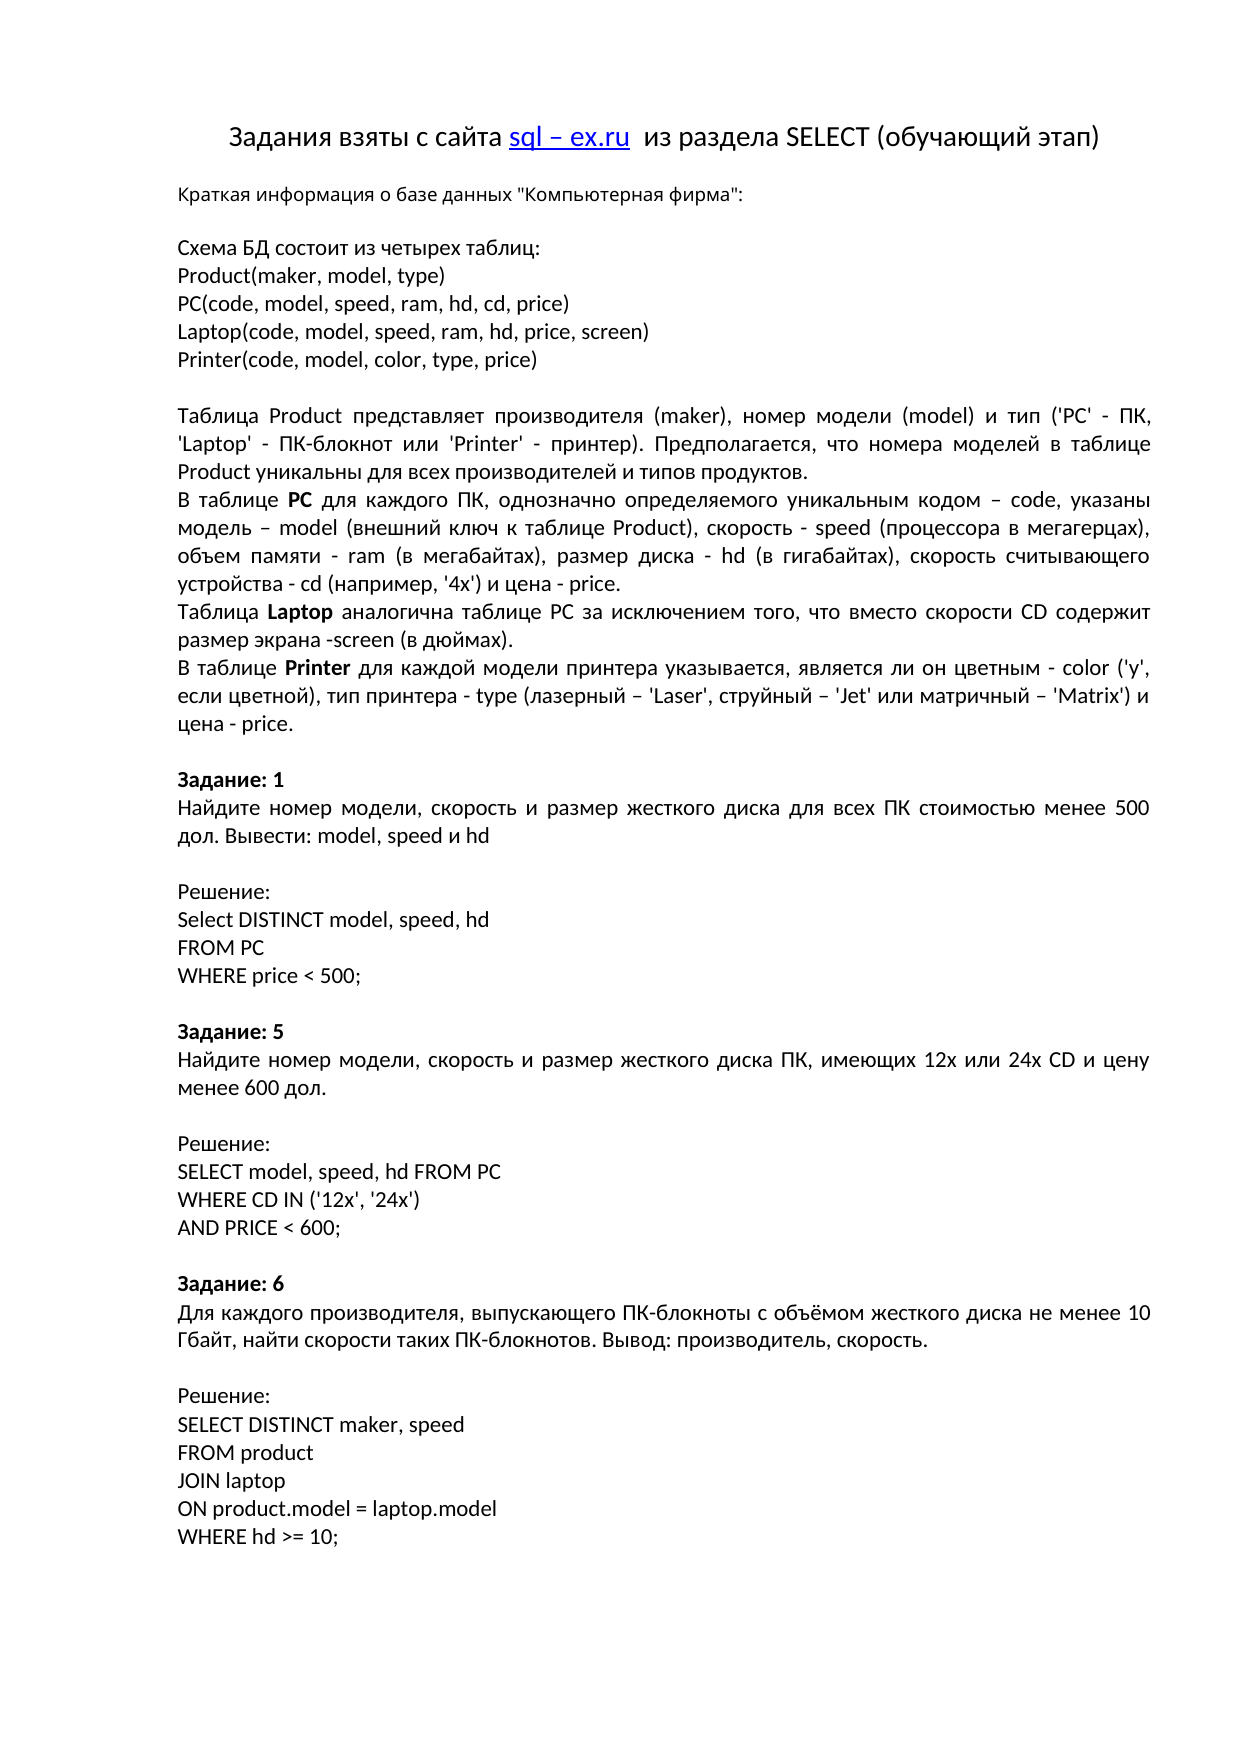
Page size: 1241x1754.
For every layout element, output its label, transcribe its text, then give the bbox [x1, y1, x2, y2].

text Решение: [177, 1129, 1152, 1157]
text Таблица Laptop аналогична таблице РС за исключением того, что вместо скорости CD содержит размер экрана -screen (в дюймах). [177, 597, 1152, 653]
text Решение: [177, 877, 1152, 905]
text ON product.model = laptop.model [177, 1494, 1152, 1522]
text Задание: 5 [177, 1017, 1152, 1045]
text Задание: 1 [177, 765, 1152, 793]
text Задания взяты с сайта sql – ex.ru из раздела SELECT (обучающий этап) [177, 118, 1152, 154]
text Решение: [177, 1382, 1152, 1410]
text Найдите номер модели, скорость и размер жесткого диска для всех ПК стоимостью менее 500 дол. Вывести: model, speed и hd [177, 793, 1152, 849]
text Задание: 6 [177, 1269, 1152, 1298]
text SELECT model, speed, hd FROM PC [177, 1157, 1152, 1186]
text AND PRICE < 600; [177, 1213, 1152, 1242]
text В таблице Printer для каждой модели принтера указывается, является ли он цветным - color ('y', если цветной), тип принтера - type (лазерный – 'Laser', струйный – 'Jet' или матричный – 'Matrix') и цена - price. [177, 653, 1152, 737]
text Таблица Product представляет производителя (maker), номер модели (model) и тип ('PC' - ПК, 'Laptop' - ПК-блокнот или 'Printer' - принтер). Предполагается, что номера моделей в таблице Product уникальны для всех производителей и типов продуктов. [177, 373, 1152, 485]
text FROM product [177, 1438, 1152, 1466]
text SELECT DISTINCT maker, speed [177, 1410, 1152, 1438]
text В таблице PC для каждого ПК, однозначно определяемого уникальным кодом – code, указаны модель – model (внешний ключ к таблице Product), скорость - speed (процессора в мегагерцах), объем памяти - ram (в мегабайтах), размер диска - hd (в гигабайтах), скорость считывающего устройства - cd (например, '4x') и цена - price. [177, 485, 1152, 597]
text Для каждого производителя, выпускающего ПК-блокноты c объёмом жесткого диска не менее 10 Гбайт, найти скорости таких ПК-блокнотов. Вывод: производитель, скорость. [177, 1298, 1152, 1354]
text Найдите номер модели, скорость и размер жесткого диска ПК, имеющих 12x или 24x CD и цену менее 600 дол. [177, 1045, 1152, 1101]
text Схема БД состоит из четырех таблиц: Product(maker, model, type) PC(code, model, speed, ram, hd, cd, price) Laptop(code, model, speed, ram, hd, price, screen) Printer(code, model, color, type, price) [177, 233, 1152, 373]
text WHERE hd >= 10; [177, 1522, 1152, 1550]
text WHERE CD IN ('12x', '24x') [177, 1186, 1152, 1213]
text Select DISTINCT model, speed, hd [177, 905, 1152, 933]
text WHERE price < 500; [177, 961, 1152, 989]
text FROM PC [177, 933, 1152, 961]
text JOIN laptop [177, 1466, 1152, 1494]
text Краткая информация о базе данных "Компьютерная фирма": [177, 182, 1152, 207]
